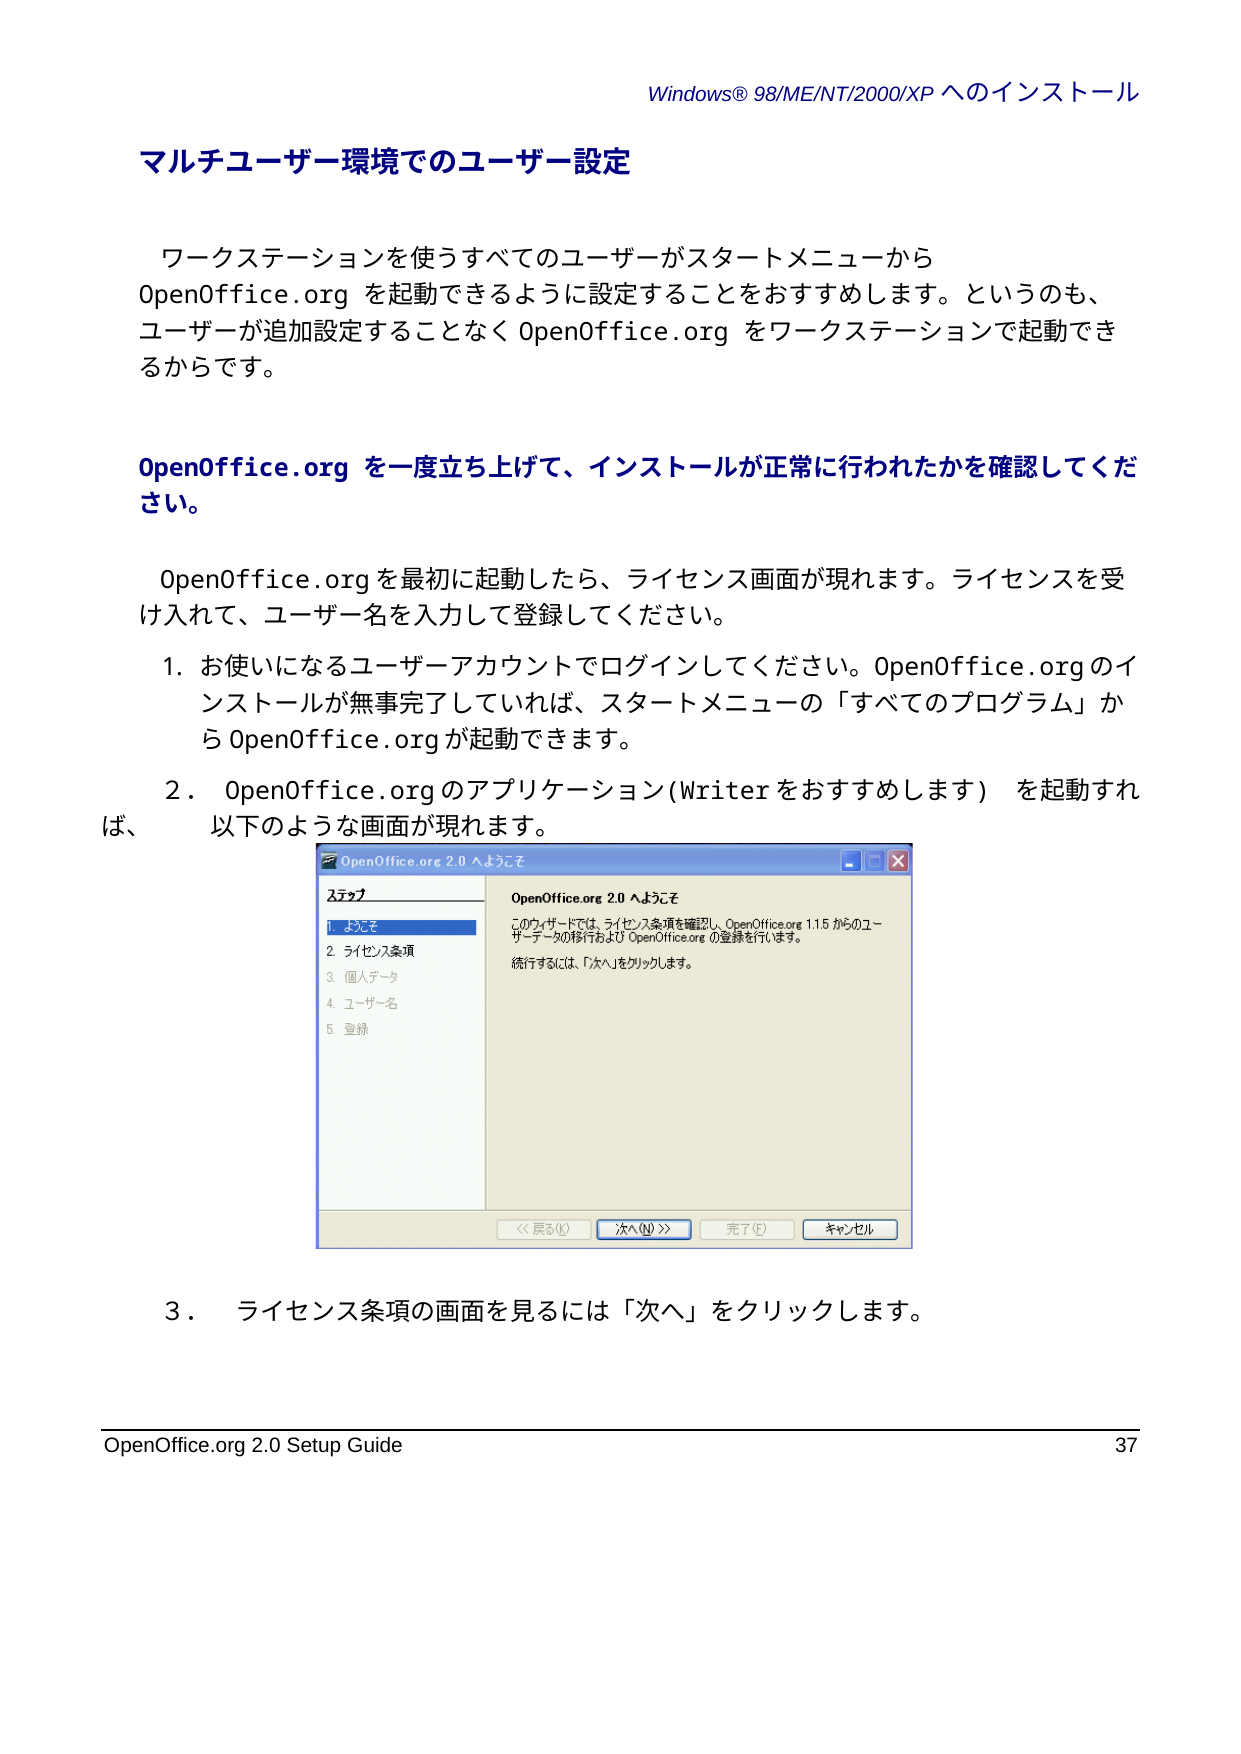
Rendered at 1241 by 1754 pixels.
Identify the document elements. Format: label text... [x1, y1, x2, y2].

text ３． ライセンス条項の画面を見るには「次へ」をクリックします。 [101, 1291, 1140, 1327]
list お使いになるユーザーアカウントでログインしてください。OpenOffice.orgのインストールが無事完了していれば、スタートメニューの「すべてのプログラム」からOpenOffice.orgが起動できます。 [162, 647, 1140, 756]
text ワークステーションを使うすべてのユーザーがスタートメニューからOpenOffice.org を起動できるように設定することをおすすめします。というのも、ユーザーが追加設定することなくOpenOffice.org をワークステーションで起動できるからです。 [138, 238, 1140, 383]
text ２． OpenOffice.orgのアプリケーション(Writerをおすすめします) を起動すれば、 以下のような画面が現れます。 [101, 770, 1140, 843]
subtitle OpenOffice.org を一度立ち上げて、インストールが正常に行われたかを確認してください。 [138, 447, 1140, 519]
subtitle マルチユーザー環境でのユーザー設定 [138, 138, 1140, 180]
text OpenOffice.orgを最初に起動したら、ライセンス画面が現れます。ライセンスを受け入れて、ユーザー名を入力して登録してください。 [138, 559, 1140, 632]
